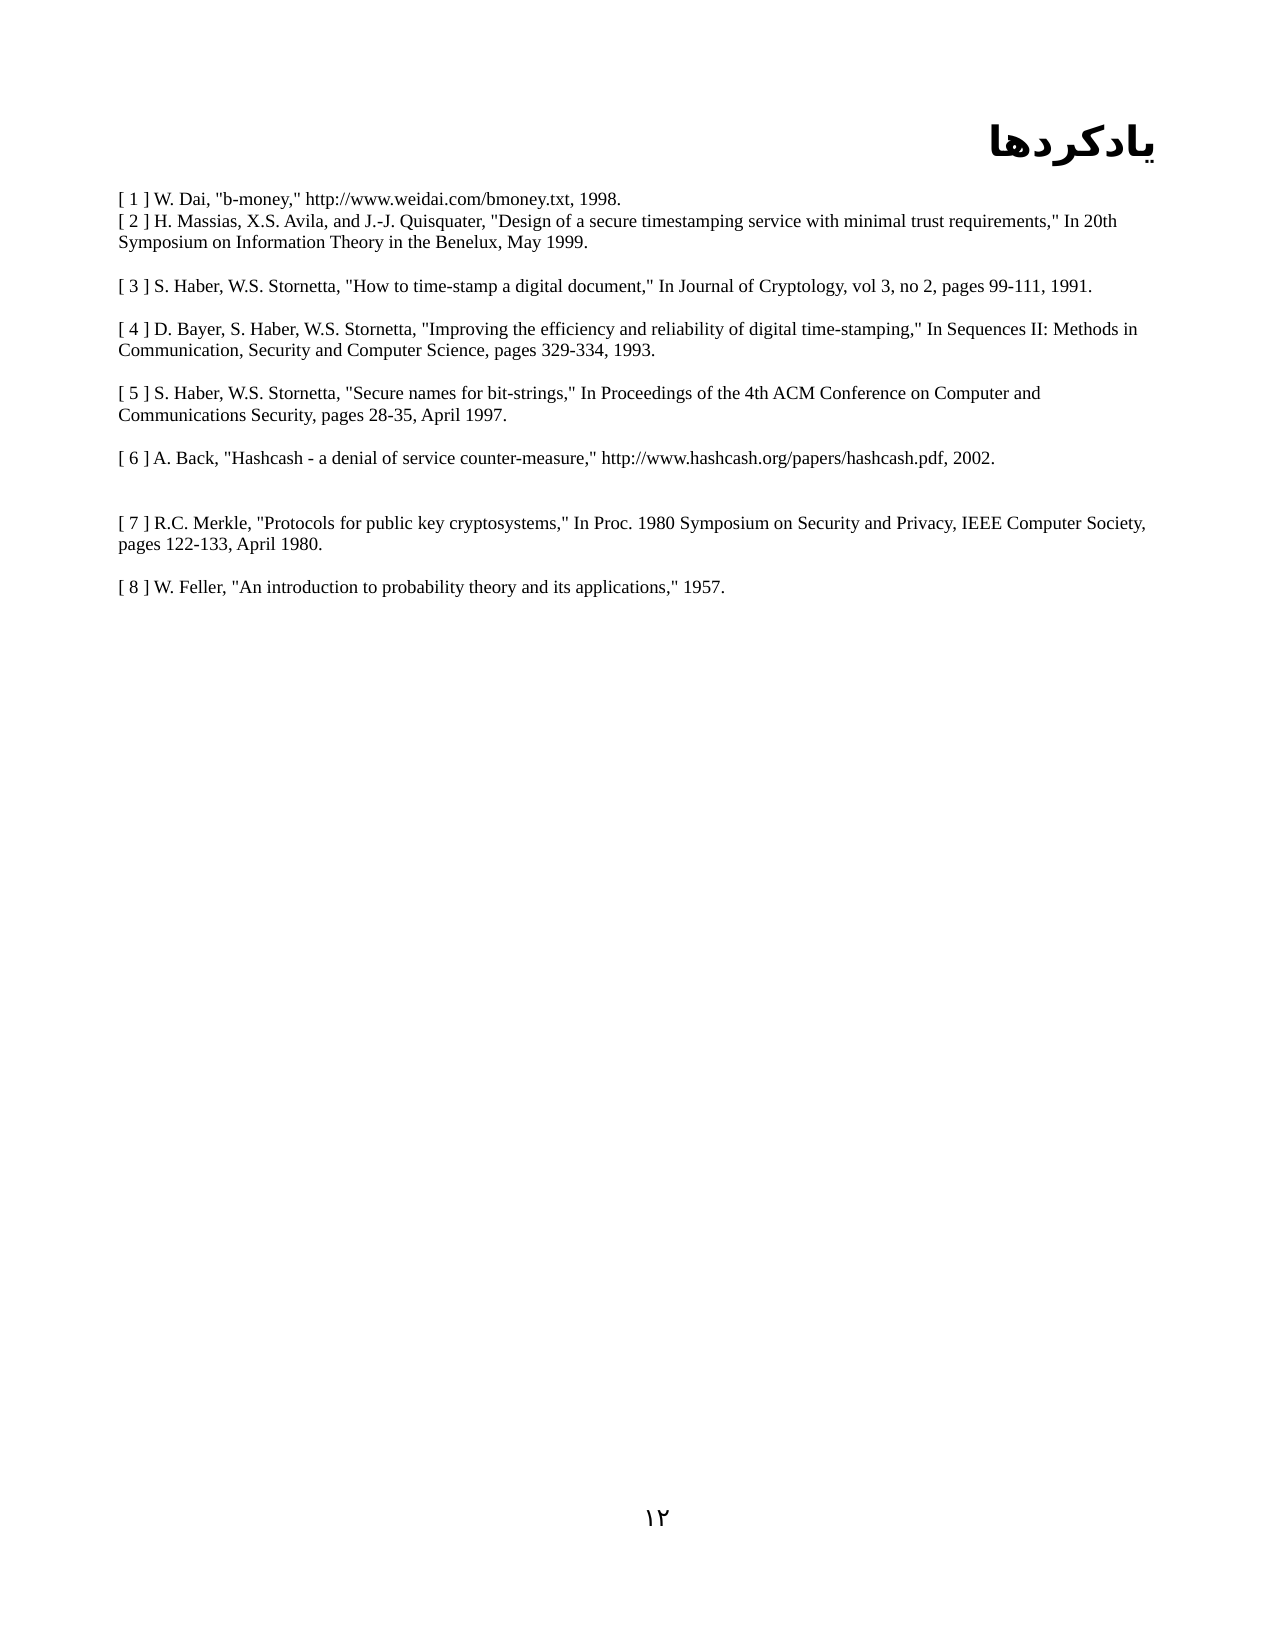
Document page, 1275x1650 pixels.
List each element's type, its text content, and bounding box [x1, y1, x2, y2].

text [ 1 ] W. Dai, "b-money," http://www.weidai.com/bmoney.txt, 1998. [118, 188, 1157, 210]
text [ 3 ] S. Haber, W.S. Stornetta, "How to time-stamp a digital document," In Journal of Cryptology, vol 3, no 2, pages 99-111, 1991. [118, 274, 1157, 296]
text [ 2 ] H. Massias, X.S. Avila, and J.-J. Quisquater, "Design of a secure timestamping service with minimal trust requirements," In 20th Symposium on Information Theory in the Benelux, May 1999. [118, 210, 1157, 253]
text یادکردها [118, 118, 1157, 167]
text [ 8 ] W. Feller, "An introduction to probability theory and its applications," 1957. [118, 576, 1157, 598]
text [ 7 ] R.C. Merkle, "Protocols for public key cryptosystems," In Proc. 1980 Symposium on Security and Privacy, IEEE Computer Society, pages 122-133, April 1980. [118, 512, 1157, 555]
text [ 5 ] S. Haber, W.S. Stornetta, "Secure names for bit-strings," In Proceedings of the 4th ACM Conference on Computer and Communications Security, pages 28-35, April 1997. [118, 382, 1157, 425]
text [ 6 ] A. Back, "Hashcash - a denial of service counter-measure," http://www.hashcash.org/papers/hashcash.pdf, 2002. [118, 447, 1157, 468]
text [ 4 ] D. Bayer, S. Haber, W.S. Stornetta, "Improving the efficiency and reliability of digital time-stamping," In Sequences II: Methods in Communication, Security and Computer Science, pages 329-334, 1993. [118, 318, 1157, 361]
